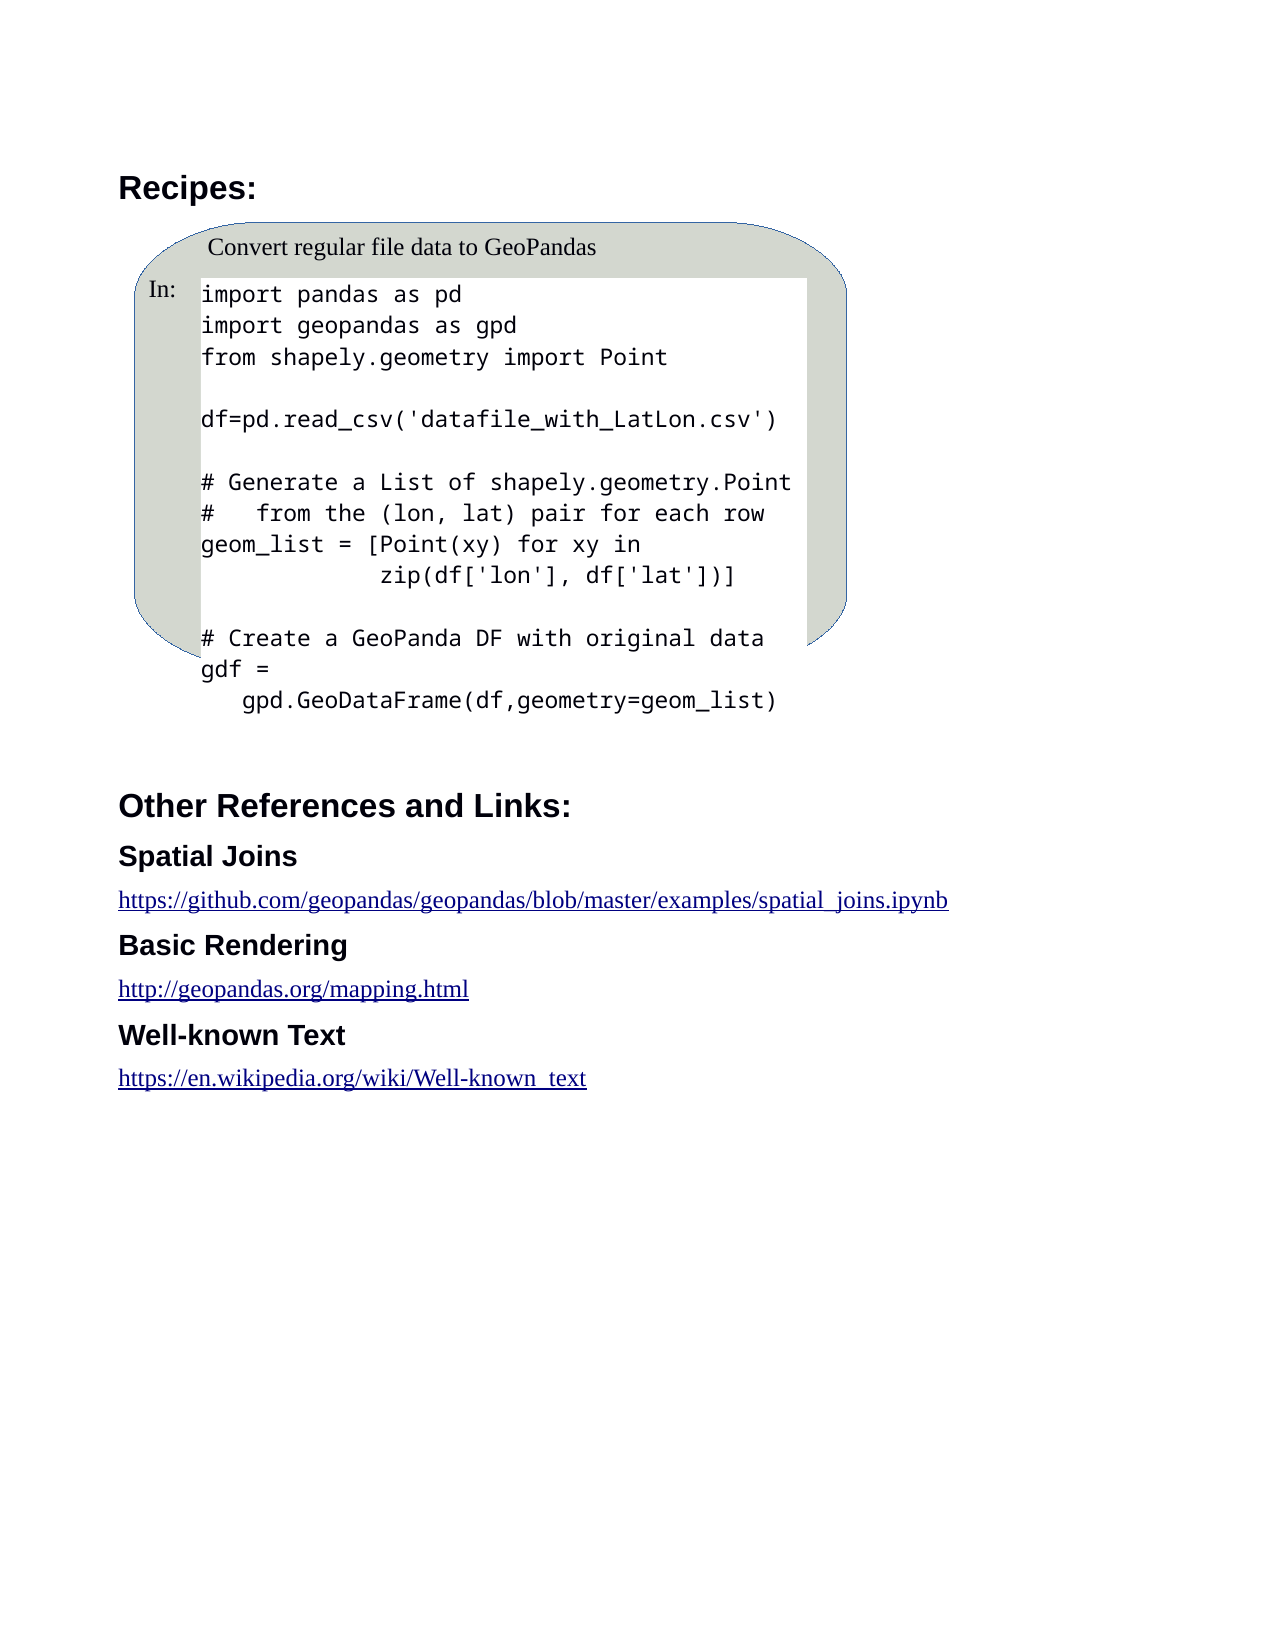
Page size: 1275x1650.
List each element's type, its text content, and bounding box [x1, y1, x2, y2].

subtitle Well-known Text [118, 1017, 1157, 1051]
subtitle Recipes: [118, 168, 1157, 206]
subtitle Spatial Joins [118, 839, 1157, 872]
list https://en.wikipedia.org/wiki/Well-known_text [118, 1063, 1157, 1092]
list http://geopandas.org/mapping.html [118, 974, 1157, 1003]
subtitle Basic Rendering [118, 928, 1157, 962]
subtitle Other References and Links: [118, 786, 1157, 824]
text https://github.com/geopandas/geopandas/blob/master/examples/spatial_joins.ipynb [118, 885, 1157, 913]
